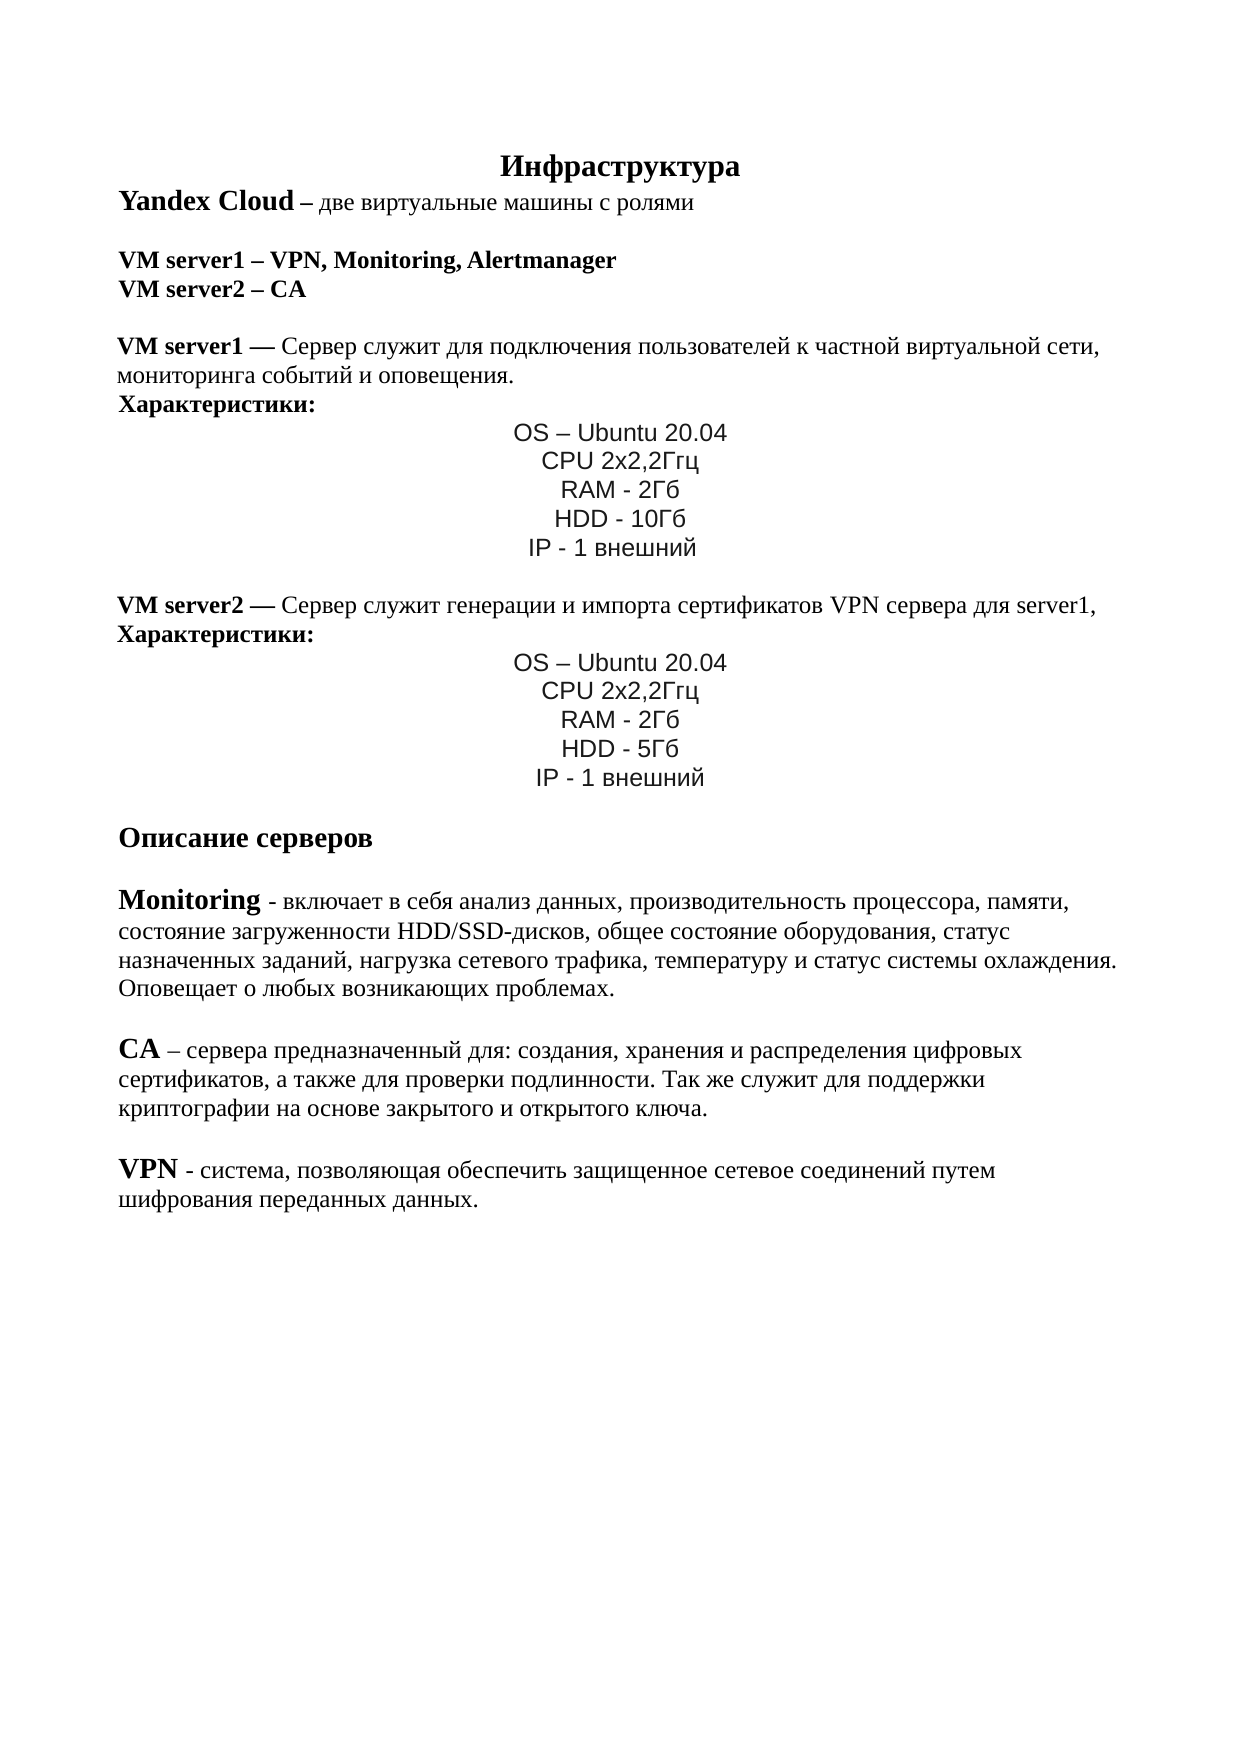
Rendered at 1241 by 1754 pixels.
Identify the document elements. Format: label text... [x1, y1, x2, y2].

text OS – Ubuntu 20.04 [118, 648, 1122, 676]
text VM server2 – CA [118, 274, 1122, 331]
text IP - 1 внешний [118, 763, 1122, 791]
text Характеристики: [117, 619, 1122, 648]
text CPU 2х2,2Ггц [118, 676, 1122, 705]
text Yandex Cloud – две виртуальные машины с ролями [118, 183, 1122, 245]
text RAM - 2Гб [118, 705, 1122, 734]
text IP - 1 внешний [118, 533, 1106, 561]
text RAM - 2Гб [118, 475, 1122, 504]
text VPN - система, позволяющая обеспечить защищенное сетевое соединений путем шифрования переданных данных. [118, 1151, 1122, 1213]
text CA – сервера предназначенный для: создания, хранения и распределения цифровых сертификатов, а также для проверки подлинности. Так же служит для поддержки криптографии на основе закрытого и открытого ключа. [118, 1031, 1122, 1122]
text Monitoring - включает в себя анализ данных, производительность процессора, памяти, состояние загруженности HDD/SSD-дисков, общее состояние оборудования, статус назначенных заданий, нагрузка сетевого трафика, температуру и статус системы охлаждения. Оповещает о любых возникающих проблемах. [118, 882, 1122, 1002]
text CPU 2х2,2Ггц [118, 446, 1122, 475]
text Характеристики: [118, 389, 1122, 418]
text Описание серверов [118, 820, 1122, 854]
text VM server2 — Сервер служит генерации и импорта сертификатов VPN сервера для server1, [117, 590, 1122, 619]
text VM server1 — Сервер служит для подключения пользователей к частной виртуальной сети, мониторинга событий и оповещения. [117, 331, 1122, 389]
text VM server1 – VPN, Monitoring, Alertmanager [118, 245, 1122, 274]
text HDD - 5Гб [118, 734, 1122, 763]
text Инфраструктура [118, 147, 1122, 183]
text OS – Ubuntu 20.04 [118, 418, 1122, 446]
text HDD - 10Гб [118, 504, 1122, 533]
